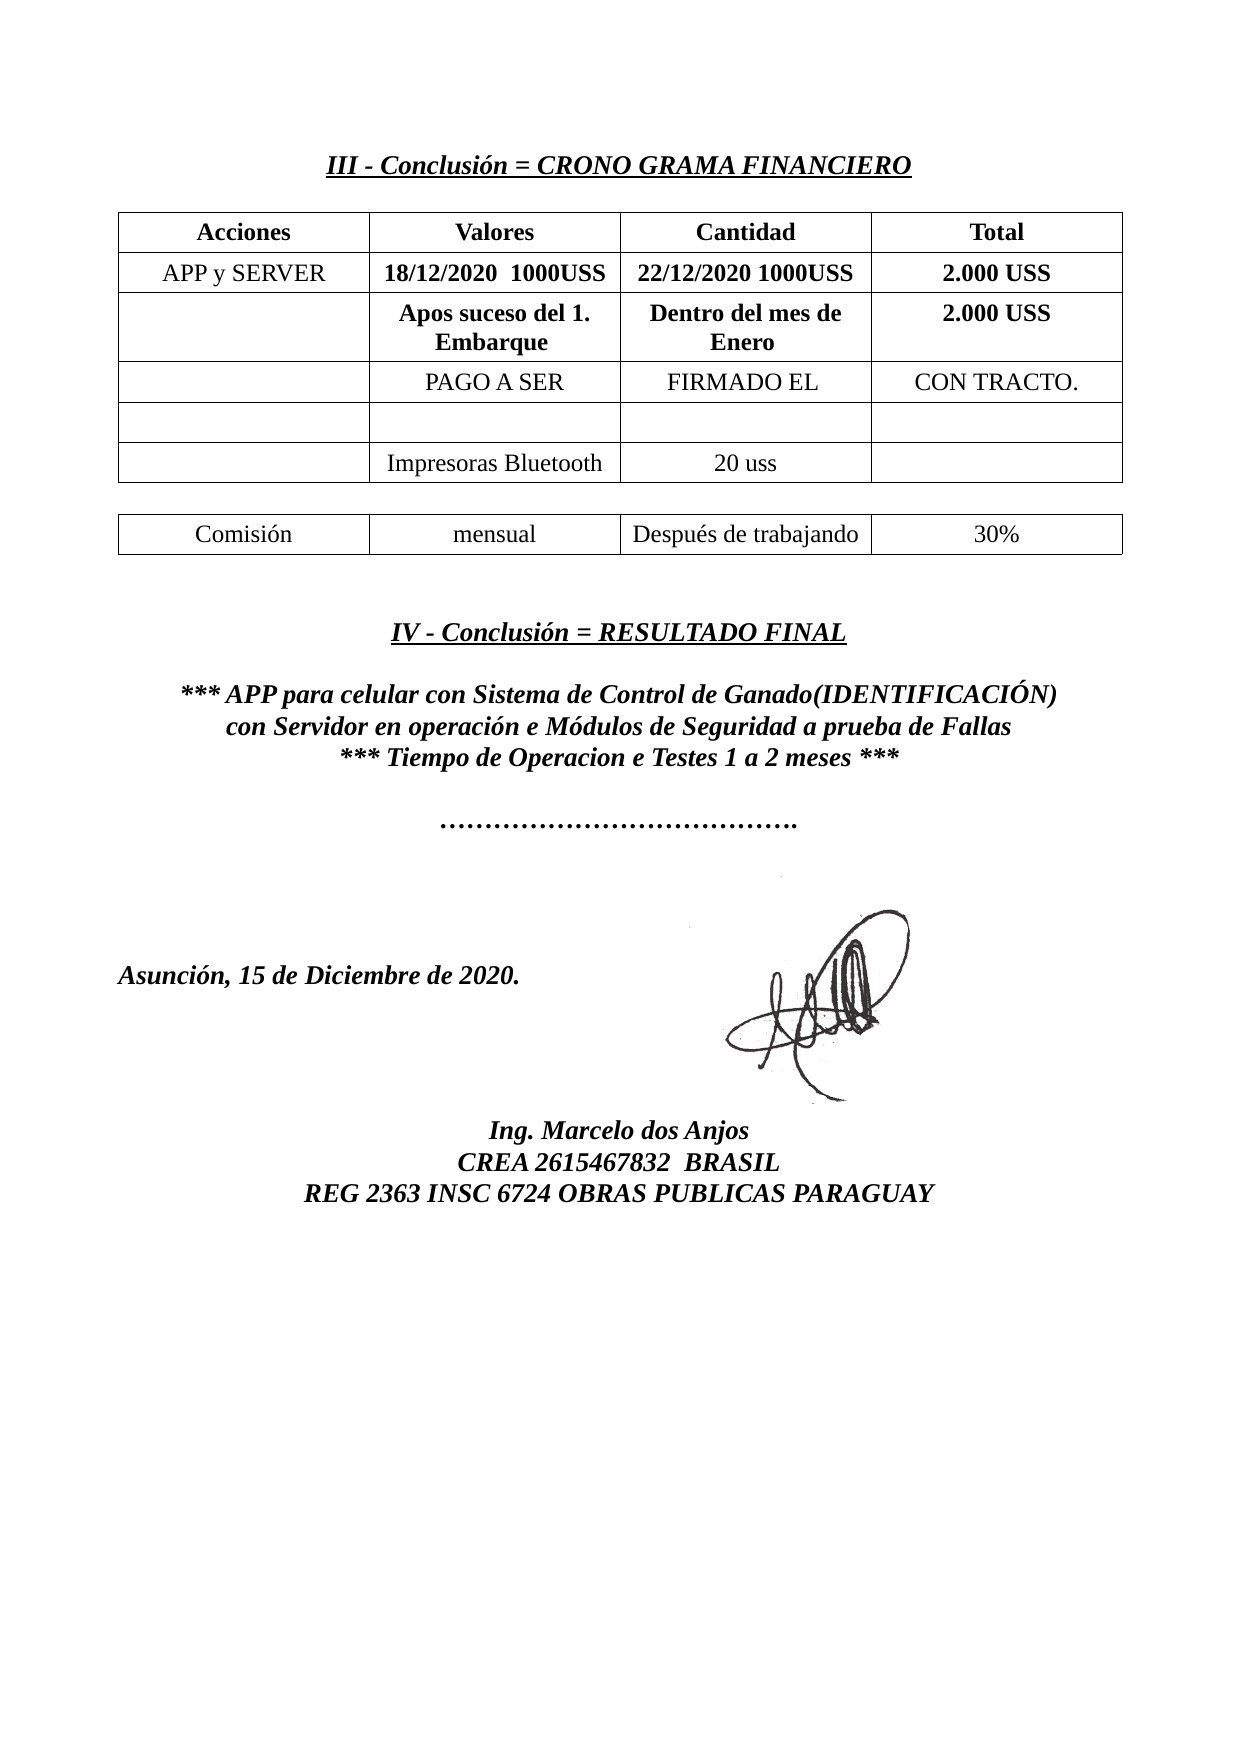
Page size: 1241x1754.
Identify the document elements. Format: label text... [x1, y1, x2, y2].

table_cell 2.000 USS [872, 293, 1122, 361]
table_cell Impresoras Bluetooth [370, 443, 620, 482]
table_cell [621, 403, 871, 442]
table_cell 22/12/2020 1000USS [621, 253, 871, 292]
text IV - Conclusión = RESULTADO FINAL [118, 616, 1122, 647]
table_cell [119, 443, 369, 482]
table_header Comisión [119, 515, 369, 554]
table_cell [872, 403, 1122, 442]
table_cell PAGO A SER [370, 362, 620, 402]
text III - Conclusión = CRONO GRAMA FINANCIERO [118, 149, 1122, 180]
table_cell [872, 443, 1122, 482]
text *** Tiempo de Operacion e Testes 1 a 2 meses *** [118, 741, 1122, 772]
table_cell [119, 293, 369, 361]
table_cell APP y SERVER [119, 253, 369, 292]
table_cell [119, 403, 369, 442]
text CREA 2615467832 BRASIL [118, 1146, 1122, 1177]
table_cell 2.000 USS [872, 253, 1122, 292]
table_cell Dentro del mes de Enero [621, 293, 871, 361]
table_cell [119, 362, 369, 402]
text REG 2363 INSC 6724 OBRAS PUBLICAS PARAGUAY [118, 1177, 1122, 1208]
table_cell 18/12/2020 1000USS [370, 253, 620, 292]
table_cell Apos suceso del 1. Embarque [370, 293, 620, 361]
table_cell FIRMADO EL [621, 362, 871, 402]
table_header Valores [370, 213, 620, 252]
table_header Después de trabajando [621, 515, 871, 554]
table_header 30% [872, 515, 1122, 554]
text Asunción, 15 de Diciembre de 2020. [118, 959, 666, 990]
table_cell [370, 403, 620, 442]
text …………………………………. [118, 803, 1122, 834]
text con Servidor en operación e Módulos de Seguridad a prueba de Fallas [118, 709, 1122, 741]
text [954, 959, 1122, 990]
picture [666, 873, 954, 1104]
table_cell 20 uss [621, 443, 871, 482]
table_header mensual [370, 515, 620, 554]
text *** APP para celular con Sistema de Control de Ganado(IDENTIFICACIÓN) [118, 678, 1122, 709]
table_cell CON TRACTO. [872, 362, 1122, 402]
table_header Cantidad [621, 213, 871, 252]
table_header Total [872, 213, 1122, 252]
text Ing. Marcelo dos Anjos [118, 1114, 1122, 1146]
table_header Acciones [119, 213, 369, 252]
